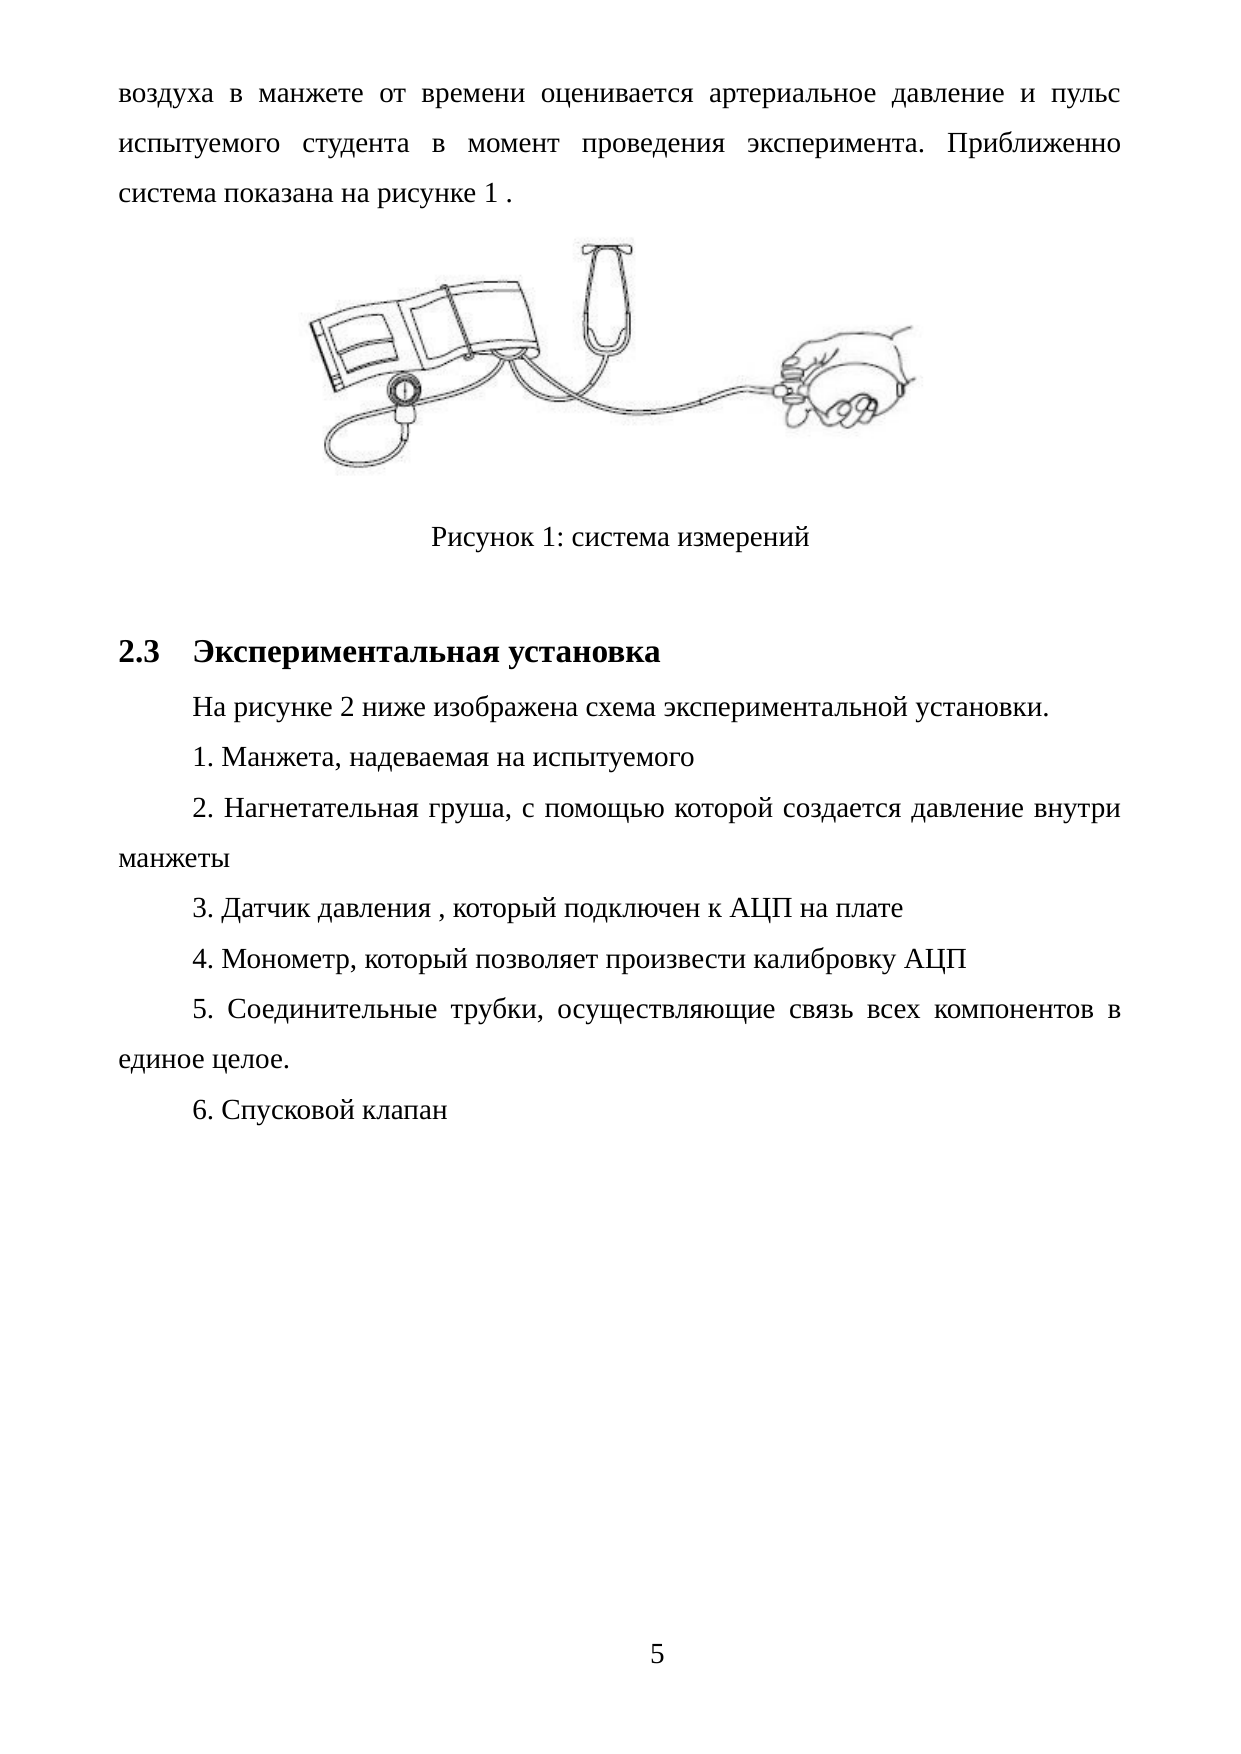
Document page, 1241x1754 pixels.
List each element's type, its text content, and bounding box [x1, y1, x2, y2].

text 6. Спусковой клапан [118, 1092, 1122, 1125]
text 2. Нагнетательная груша, с помощью которой создается давление внутри манжеты [118, 790, 1122, 874]
text 5. Соединительные трубки, осуществляющие связь всех компонентов в единое целое. [118, 991, 1122, 1075]
text Рисунок 1: система измерений [118, 519, 1122, 552]
subtitle Экспериментальная установка [118, 632, 1122, 670]
text 1. Манжета, надеваемая на испытуемого [118, 739, 1122, 773]
text На рисунке 2 ниже изображена схема экспериментальной установки. [118, 689, 1122, 723]
picture [298, 226, 942, 490]
text воздуха в манжете от времени оценивается артериальное давление и пульс испытуемого студента в момент проведения эксперимента. Приближенно система показана на рисунке 1 . [118, 75, 1122, 209]
text 4. Монометр, который позволяет произвести калибровку АЦП [118, 941, 1122, 974]
text 3. Датчик давления , который подключен к АЦП на плате [118, 891, 1122, 924]
